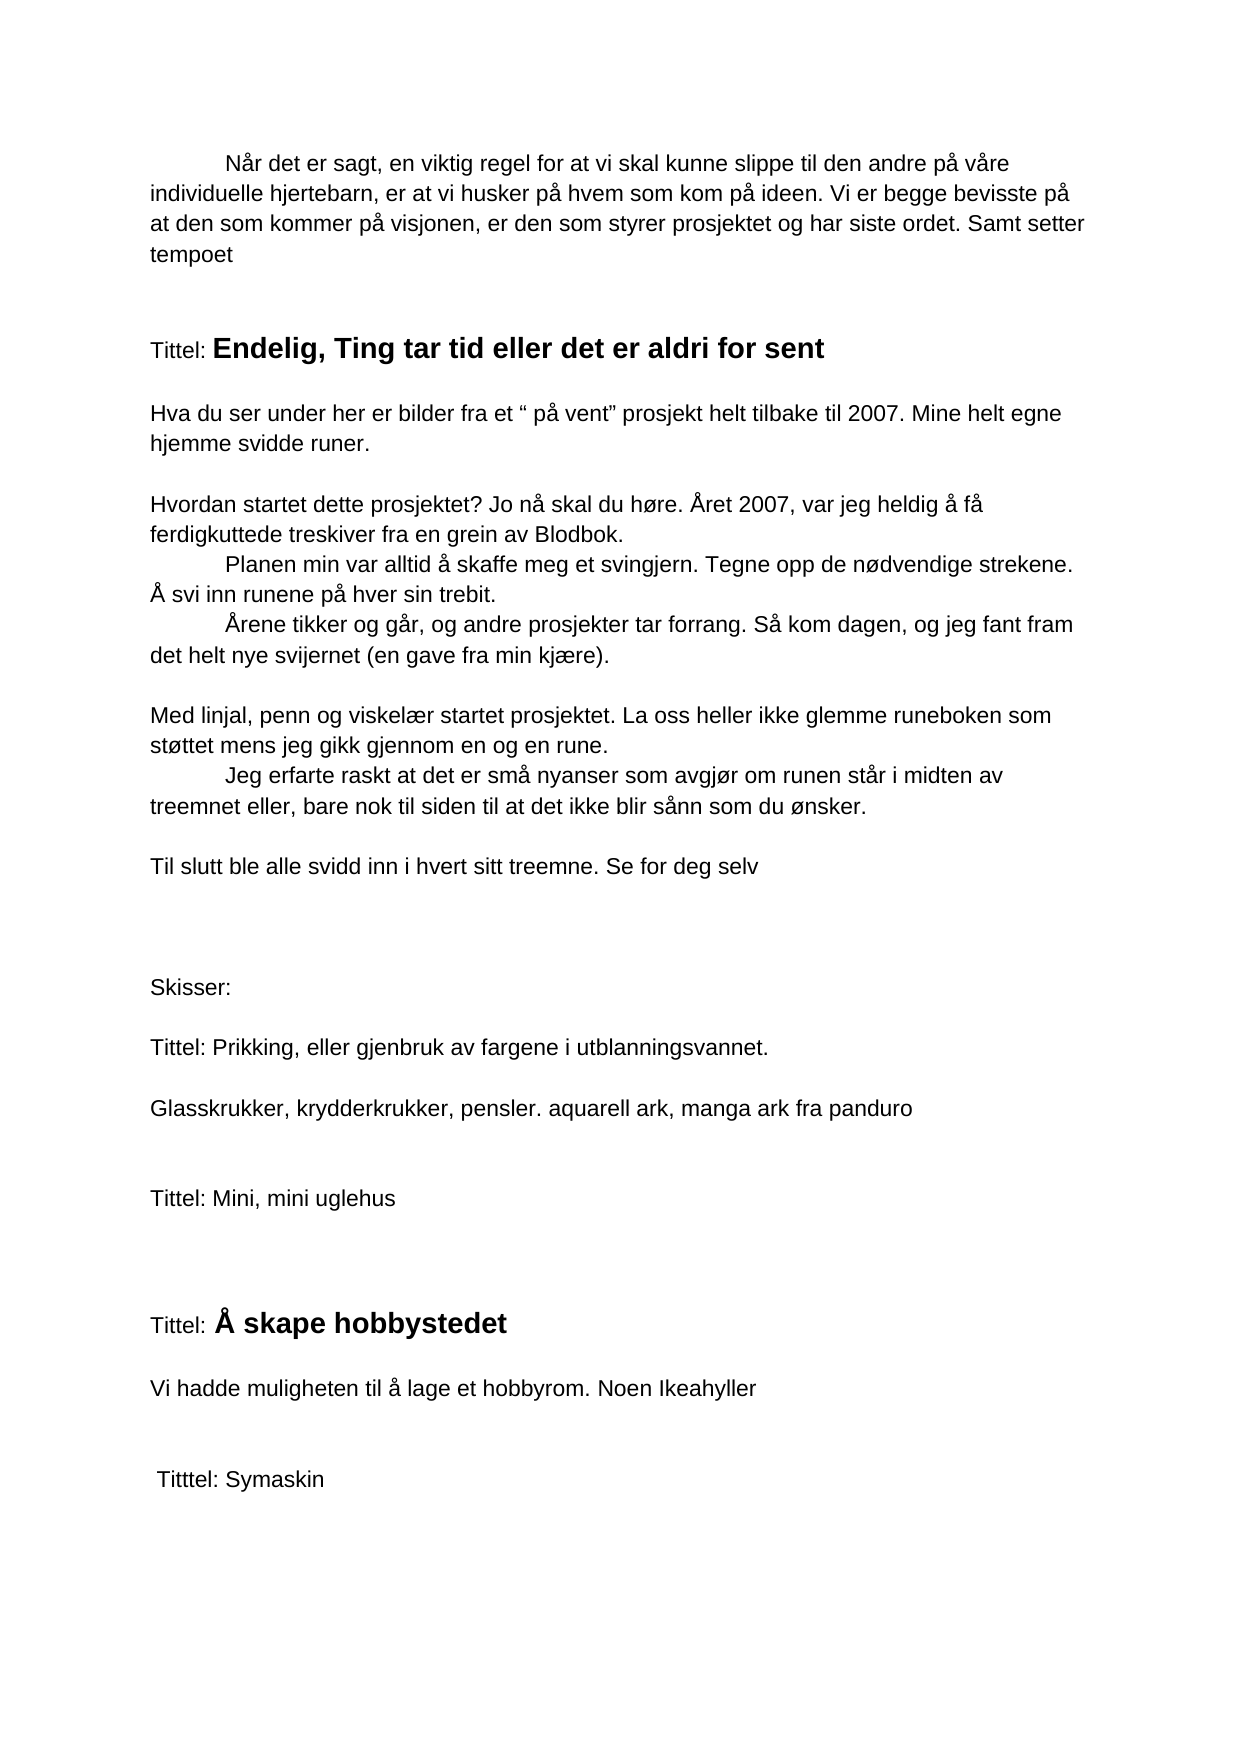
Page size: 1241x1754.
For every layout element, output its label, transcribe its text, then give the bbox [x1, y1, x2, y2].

text Tittel: Å skape hobbystedet [150, 1306, 1090, 1340]
text Årene tikker og går, og andre prosjekter tar forrang. Så kom dagen, og jeg fant fram det helt nye svijernet (en gave fra min kjære). [150, 611, 1090, 668]
text Titttel: Symaskin [150, 1466, 1090, 1492]
text Jeg erfarte raskt at det er små nyanser som avgjør om runen står i midten av treemnet eller, bare nok til siden til at det ikke blir sånn som du ønsker. [150, 762, 1090, 819]
text Tittel: Prikking, eller gjenbruk av fargene i utblanningsvannet. [150, 1034, 1090, 1061]
text Tittel: Mini, mini uglehus [150, 1185, 1090, 1212]
text Vi hadde muligheten til å lage et hobbyrom. Noen Ikeahyller [150, 1375, 1090, 1401]
text Skisser: [150, 974, 1090, 1000]
text Når det er sagt, en viktig regel for at vi skal kunne slippe til den andre på våre individuelle hjertebarn, er at vi husker på hvem som kom på ideen. Vi er begge bevisste på at den som kommer på visjonen, er den som styrer prosjektet og har siste ordet. Samt setter tempoet [150, 150, 1090, 267]
text Med linjal, penn og viskelær startet prosjektet. La oss heller ikke glemme runeboken som støttet mens jeg gikk gjennom en og en rune. [150, 702, 1090, 759]
text Til slutt ble alle svidd inn i hvert sitt treemne. Se for deg selv [150, 853, 1090, 879]
text Planen min var alltid å skaffe meg et svingjern. Tegne opp de nødvendige strekene. Å svi inn runene på hver sin trebit. [150, 551, 1090, 608]
text Hva du ser under her er bilder fra et “ på vent” prosjekt helt tilbake til 2007. Mine helt egne hjemme svidde runer. [150, 400, 1090, 457]
text Glasskrukker, krydderkrukker, pensler. aquarell ark, manga ark fra panduro [150, 1095, 1090, 1121]
text Hvordan startet dette prosjektet? Jo nå skal du høre. Året 2007, var jeg heldig å få ferdigkuttede treskiver fra en grein av Blodbok. [150, 491, 1090, 547]
text Tittel: Endelig, Ting tar tid eller det er aldri for sent [150, 331, 1090, 365]
